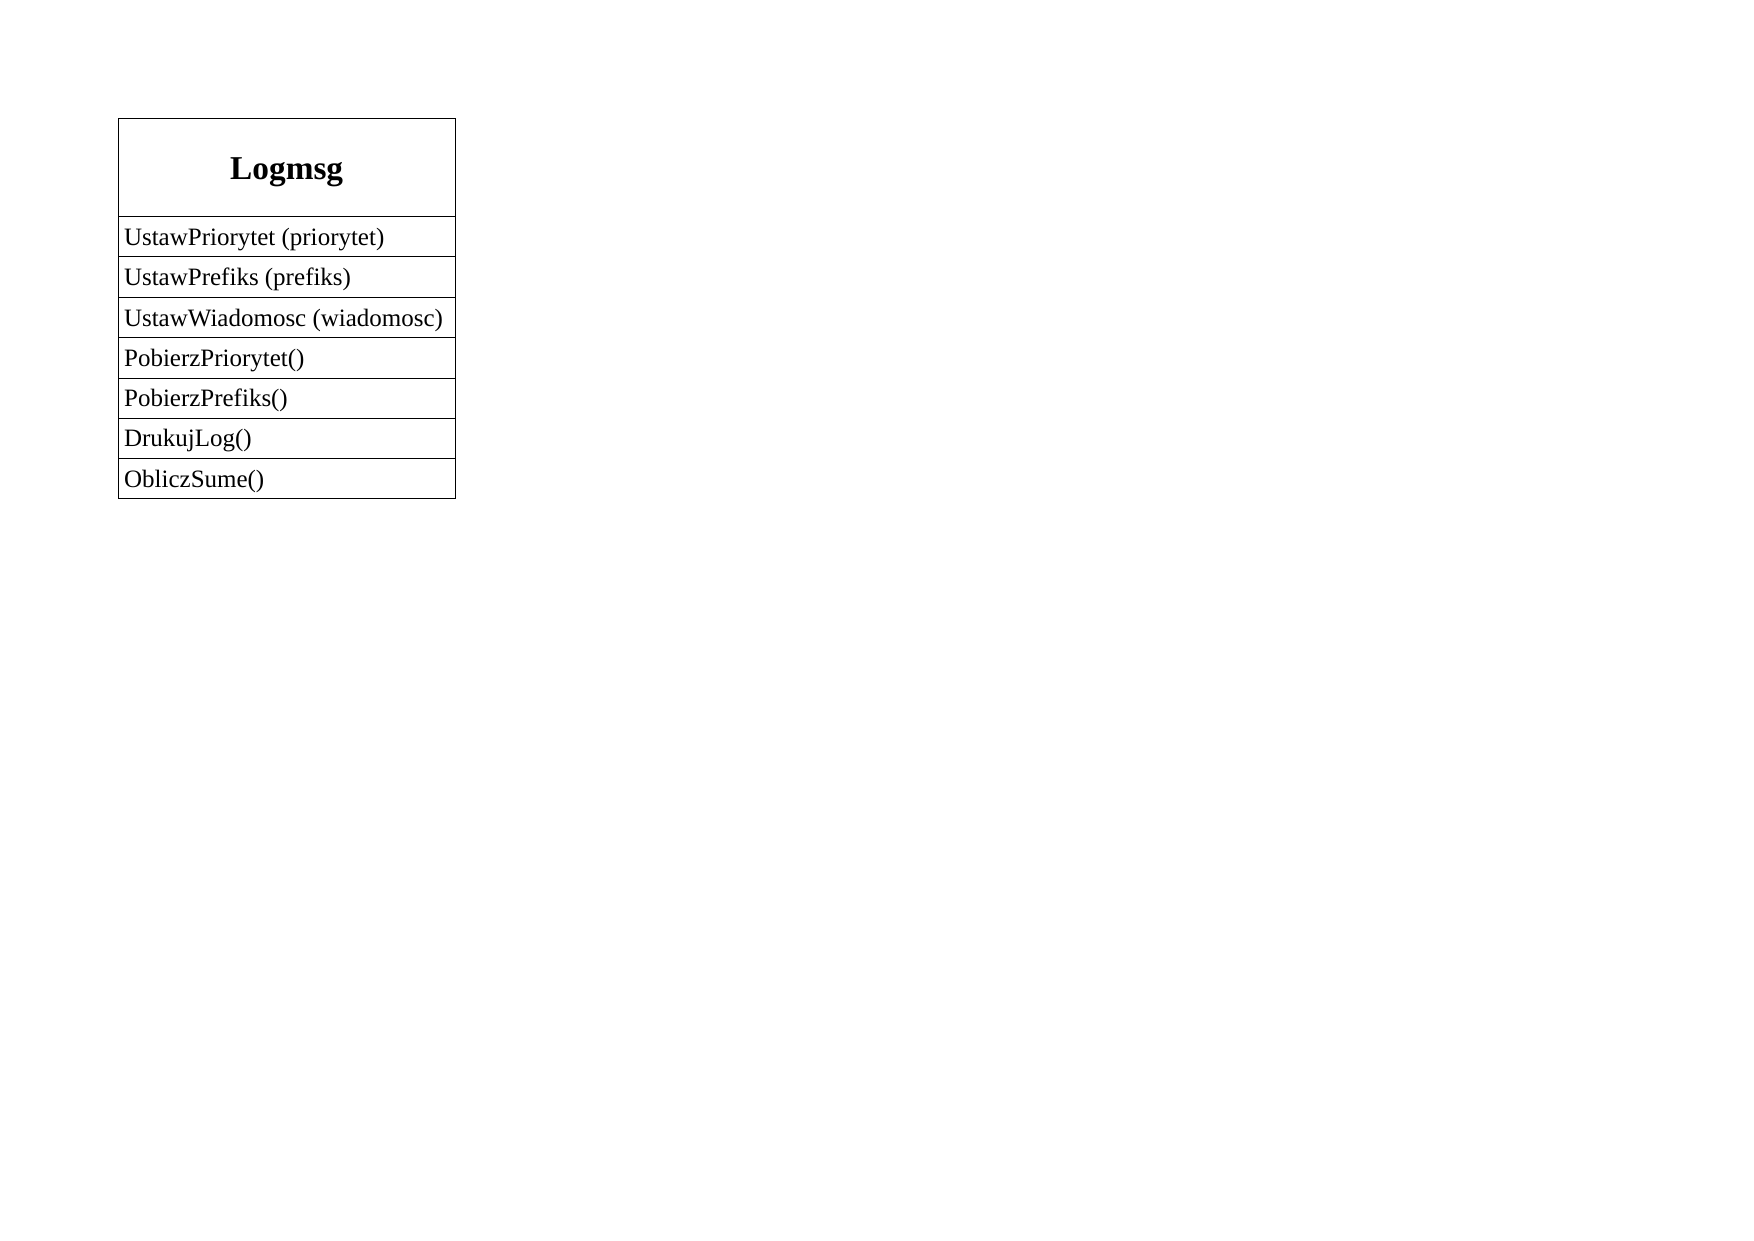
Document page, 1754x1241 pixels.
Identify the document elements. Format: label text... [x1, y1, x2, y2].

table_cell UstawPrefiks (prefiks) [119, 257, 455, 297]
table_cell PobierzPriorytet() [119, 338, 455, 377]
table_cell PobierzPrefiks() [119, 379, 455, 418]
table_cell ObliczSume() [119, 459, 455, 498]
table_cell UstawPriorytet (priorytet) [119, 217, 455, 256]
table_cell UstawWiadomosc (wiadomosc) [119, 298, 455, 337]
table_header Logmsg [119, 119, 455, 216]
table_cell DrukujLog() [119, 419, 455, 458]
